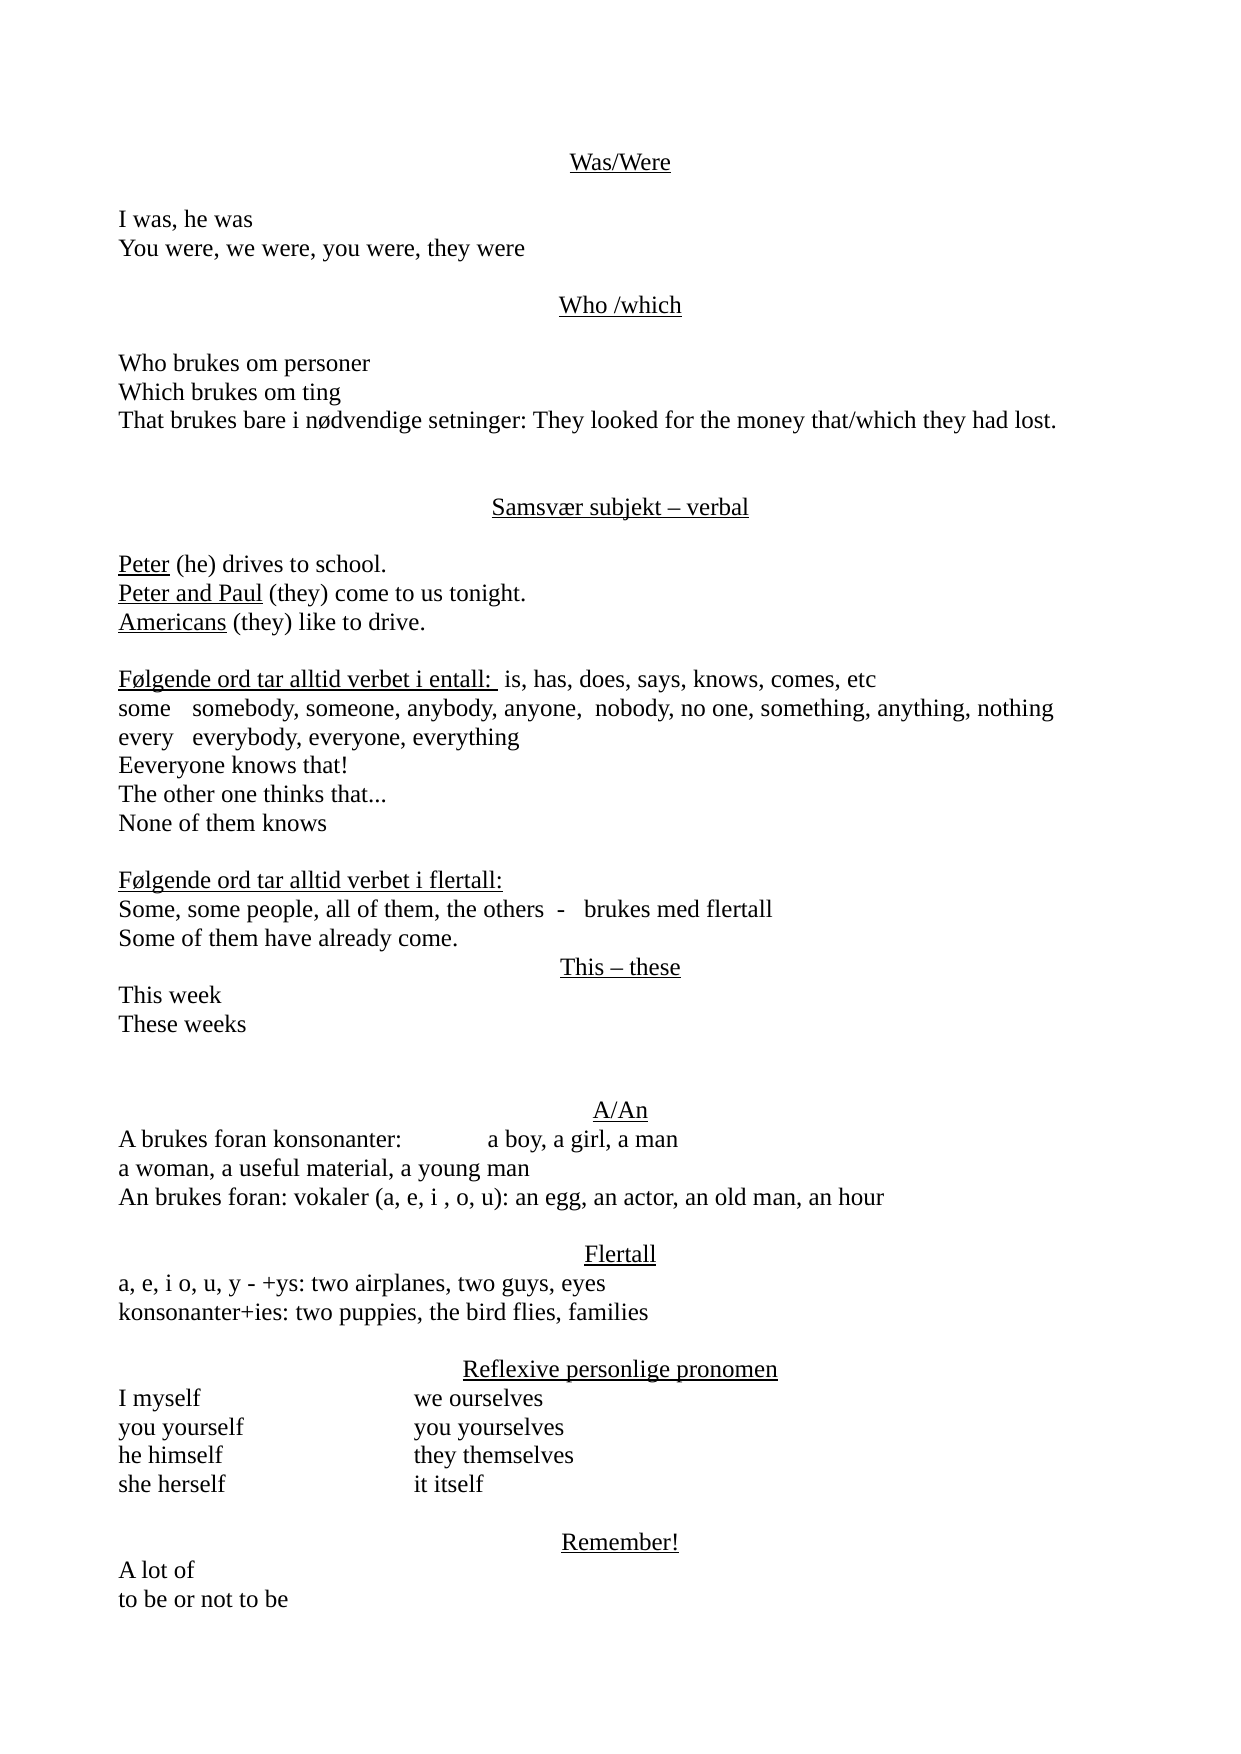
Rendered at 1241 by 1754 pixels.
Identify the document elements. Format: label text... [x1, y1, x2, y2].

text to be or not to be [118, 1584, 1122, 1613]
text every everybody, everyone, everything [118, 722, 1122, 751]
text Some of them have already come. [118, 923, 1122, 952]
text Some, some people, all of them, the others - brukes med flertall [118, 894, 1122, 923]
text I myself we ourselves [118, 1383, 1122, 1412]
text Følgende ord tar alltid verbet i flertall: [118, 866, 1122, 894]
text he himself they themselves [118, 1441, 1122, 1469]
text Americans (they) like to drive. [118, 607, 1122, 636]
text None of them knows [118, 808, 1122, 837]
text A/An [118, 1096, 1122, 1124]
text Følgende ord tar alltid verbet i entall: is, has, does, says, knows, comes, etc [118, 664, 1122, 693]
text a woman, a useful material, a young man [118, 1153, 1122, 1182]
text you yourself you yourselves [118, 1412, 1122, 1441]
text A brukes foran konsonanter: a boy, a girl, a man [118, 1124, 1122, 1153]
text some somebody, someone, anybody, anyone, nobody, no one, something, anything, nothing [118, 693, 1122, 722]
text The other one thinks that... [118, 779, 1122, 808]
text Flertall [118, 1239, 1122, 1268]
text Peter (he) drives to school. [118, 549, 1122, 578]
text That brukes bare i nødvendige setninger: They looked for the money that/which they had lost. [118, 406, 1122, 434]
text Which brukes om ting [118, 377, 1122, 406]
text Who /which [118, 291, 1122, 319]
text I was, he was [118, 204, 1122, 233]
text Eeveryone knows that! [118, 751, 1122, 779]
text An brukes foran: vokaler (a, e, i , o, u): an egg, an actor, an old man, an hour [118, 1182, 1122, 1211]
text Was/Were [118, 147, 1122, 176]
text Peter and Paul (they) come to us tonight. [118, 578, 1122, 607]
text You were, we were, you were, they were [118, 233, 1122, 262]
text Remember! [118, 1527, 1122, 1556]
text Samsvær subjekt – verbal [118, 492, 1122, 521]
text a, e, i o, u, y - +ys: two airplanes, two guys, eyes [118, 1268, 1122, 1297]
text Who brukes om personer [118, 348, 1122, 377]
text This – these [118, 952, 1122, 981]
text Reflexive personlige pronomen [118, 1354, 1122, 1383]
text A lot of [118, 1556, 1122, 1584]
text she herself it itself [118, 1469, 1122, 1498]
text konsonanter+ies: two puppies, the bird flies, families [118, 1297, 1122, 1326]
text These weeks [118, 1009, 1122, 1038]
text This week [118, 981, 1122, 1009]
